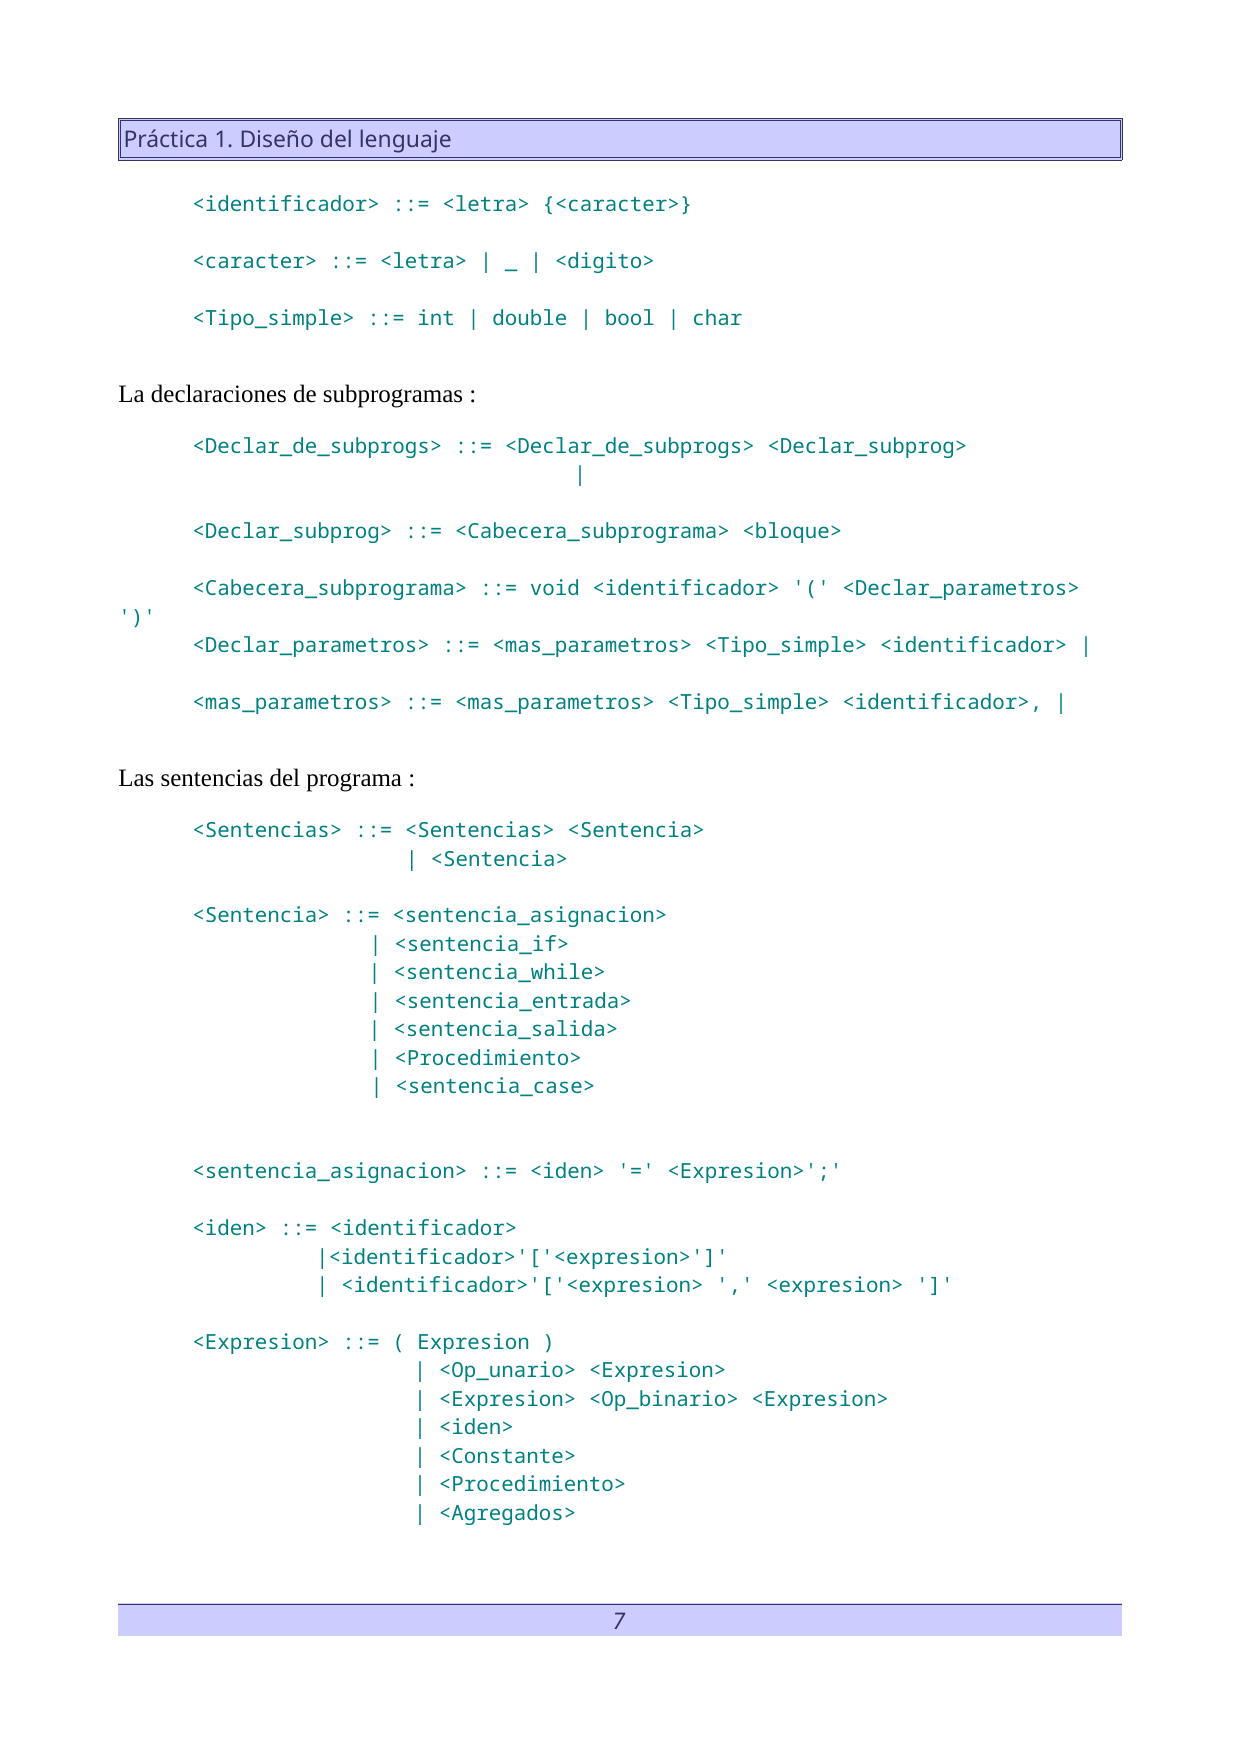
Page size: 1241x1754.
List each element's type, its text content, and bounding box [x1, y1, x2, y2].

text <identificador> ::= <letra> {<caracter>} [118, 189, 1122, 218]
text | <Constante> [118, 1441, 1122, 1469]
text | <Agregados> [118, 1498, 1122, 1526]
text <Sentencias> ::= <Sentencias> <Sentencia> [118, 815, 1122, 844]
text | <sentencia_entrada> [369, 986, 1122, 1014]
text | <Expresion> <Op_binario> <Expresion> [118, 1384, 1122, 1412]
text | <Op_unario> <Expresion> [118, 1356, 1122, 1384]
text Las sentencias del programa : [118, 763, 1122, 792]
text | <iden> [118, 1412, 1122, 1441]
text | <Procedimiento> [118, 1469, 1122, 1498]
text <Declar_de_subprogs> ::= <Declar_de_subprogs> <Declar_subprog> [118, 431, 1122, 459]
text | <sentencia_case> [370, 1071, 1122, 1099]
text <mas_parametros> ::= <mas_parametros> <Tipo_simple> <identificador>, | [118, 687, 1122, 716]
text <Sentencia> ::= <sentencia_asignacion> [118, 901, 1122, 929]
text La declaraciones de subprogramas : [118, 379, 1122, 407]
text | <sentencia_while> [368, 957, 1122, 986]
text <Declar_parametros> ::= <mas_parametros> <Tipo_simple> <identificador> | [118, 630, 1122, 659]
text |<identificador>'['<expresion>']' [118, 1242, 1122, 1270]
text | <Sentencia> [405, 844, 1122, 872]
text <Cabecera_subprograma> ::= void <identificador> '(' <Declar_parametros> ')' [118, 573, 1122, 630]
text <sentencia_asignacion> ::= <iden> '=' <Expresion>';' [118, 1156, 1122, 1185]
text | <sentencia_salida> [368, 1014, 1122, 1043]
text <Expresion> ::= ( Expresion ) [118, 1327, 1122, 1356]
text <Declar_subprog> ::= <Cabecera_subprograma> <bloque> [118, 516, 1122, 545]
text | <identificador>'['<expresion> ',' <expresion> ']' [118, 1270, 1122, 1299]
text <Tipo_simple> ::= int | double | bool | char [118, 303, 1122, 331]
text | [118, 459, 1122, 488]
text <caracter> ::= <letra> | _ | <digito> [118, 246, 1122, 274]
text <iden> ::= <identificador> [118, 1213, 1122, 1242]
text | <sentencia_if> [369, 929, 1122, 957]
text | <Procedimiento> [369, 1043, 1122, 1071]
